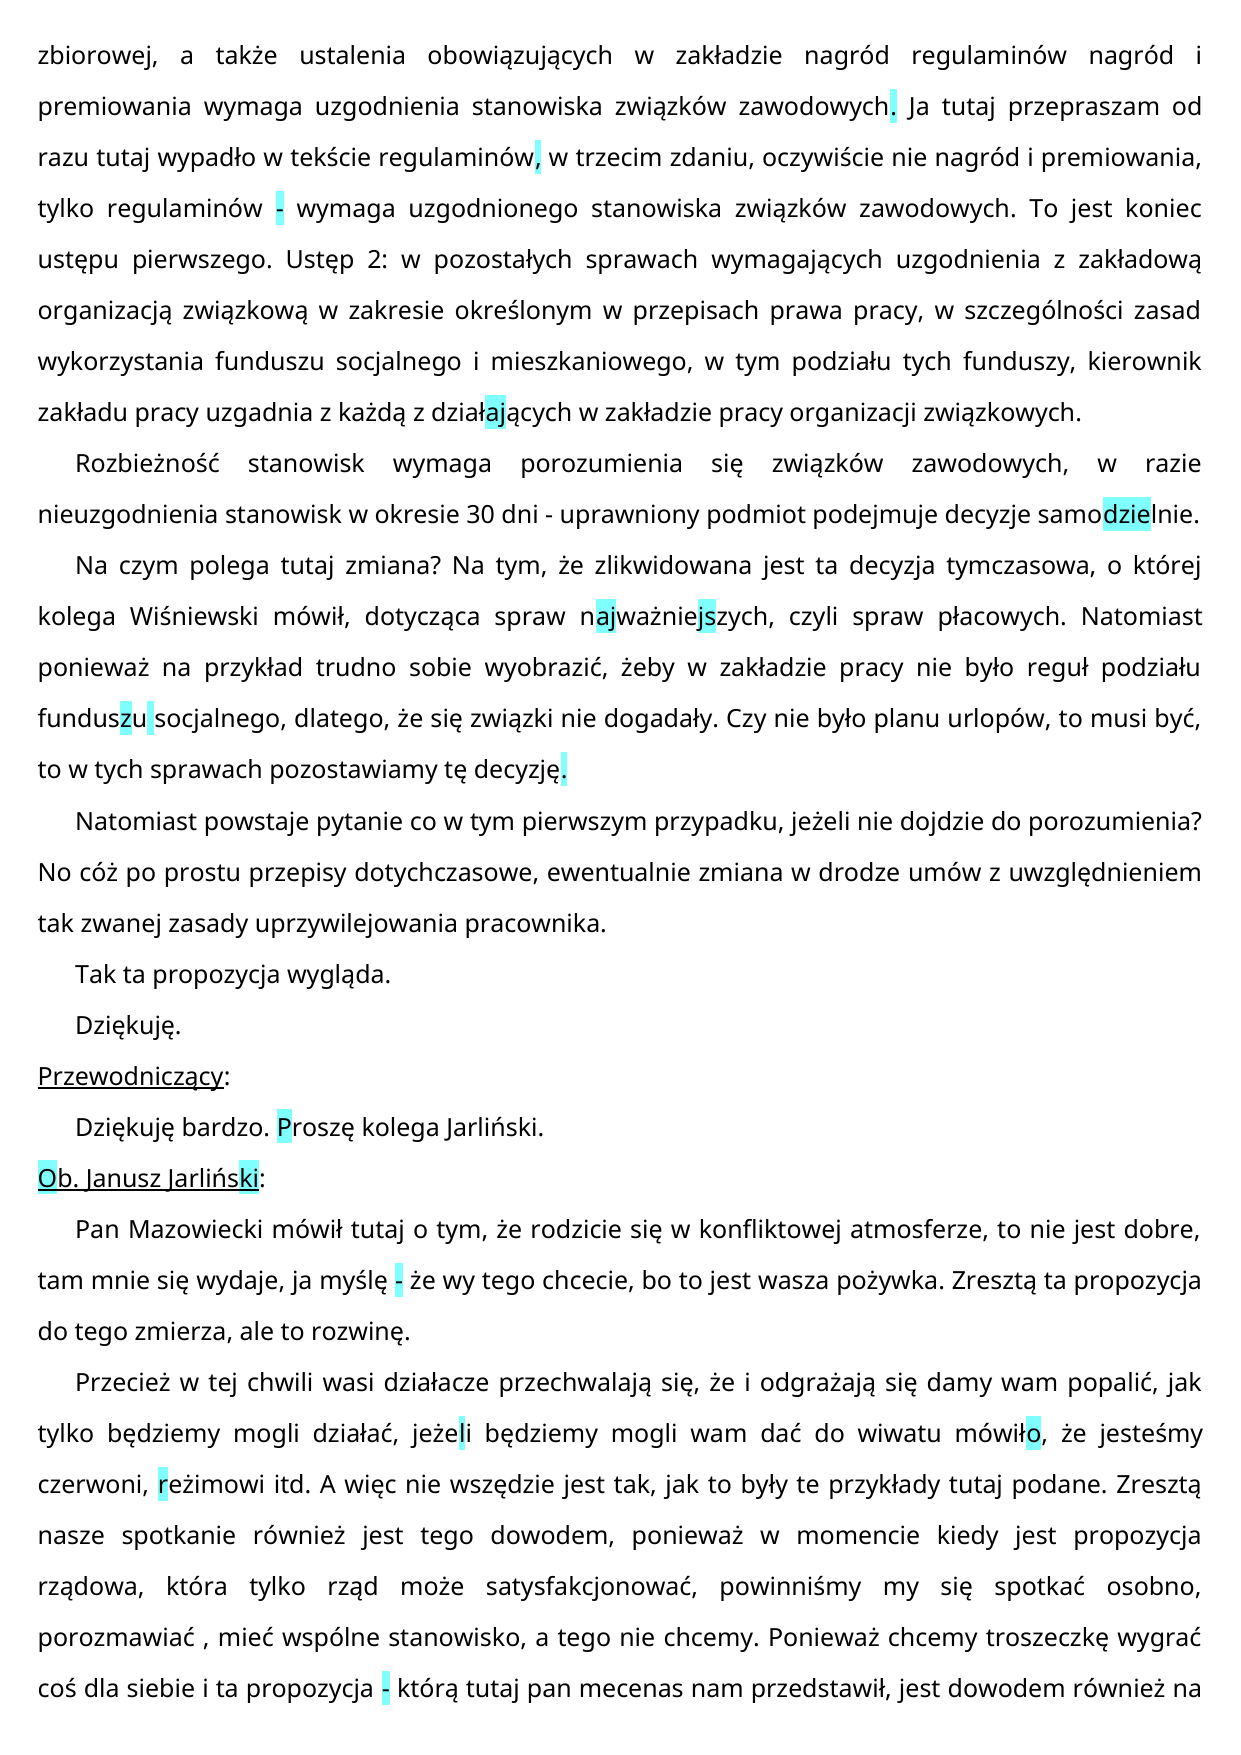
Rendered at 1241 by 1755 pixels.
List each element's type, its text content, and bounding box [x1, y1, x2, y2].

text Przewodniczący: [37, 1058, 1203, 1092]
text Tak ta propozycja wygląda. [37, 956, 1203, 990]
text Na czym polega tutaj zmiana? Na tym, że zlikwidowana jest ta decyzja tymczasowa, o której kolega Wiśniewski mówił, dotycząca spraw najważniejszych, czyli spraw płacowych. Natomiast ponieważ na przykład trudno sobie wyobrazić, żeby w zakładzie pracy nie było reguł podziału funduszu socjalnego, dlatego, że się związki nie dogadały. Czy nie było planu urlopów, to musi być, to w tych sprawach pozostawiamy tę decyzję. [37, 548, 1203, 786]
text Pan Mazowiecki mówił tutaj o tym, że rodzicie się w konfliktowej atmosferze, to nie jest dobre, tam mnie się wydaje, ja myślę - że wy tego chcecie, bo to jest wasza pożywka. Zresztą ta propozycja do tego zmierza, ale to rozwinę. [37, 1211, 1203, 1348]
text Natomiast powstaje pytanie co w tym pierwszym przypadku, jeżeli nie dojdzie do porozumienia? No cóż po prostu przepisy dotychczasowe, ewentualnie zmiana w drodze umów z uwzględnieniem tak zwanej zasady uprzywilejowania pracownika. [37, 803, 1203, 939]
text Ob. Janusz Jarliński: [37, 1160, 1203, 1194]
text Dziękuję bardzo. Proszę kolega Jarliński. [37, 1109, 1203, 1143]
text zbiorowej, a także ustalenia obowiązujących w zakładzie nagród regulaminów nagród i premiowania wymaga uzgodnienia stanowiska związków zawodowych. Ja tutaj przepraszam od razu tutaj wypadło w tekście regulaminów, w trzecim zdaniu, oczywiście nie nagród i premiowania, tylko regulaminów - wymaga uzgodnionego stanowiska związków zawodowych. To jest koniec ustępu pierwszego. Ustęp 2: w pozostałych sprawach wymagających uzgodnienia z zakładową organizacją związkową w zakresie określonym w przepisach prawa pracy, w szczególności zasad wykorzystania funduszu socjalnego i mieszkaniowego, w tym podziału tych funduszy, kierownik zakładu pracy uzgadnia z każdą z działających w zakładzie pracy organizacji związkowych. [37, 37, 1203, 429]
text Przecież w tej chwili wasi działacze przechwalają się, że i odgrażają się damy wam popalić, jak tylko będziemy mogli działać, jeżeli będziemy mogli wam dać do wiwatu mówiło, że jesteśmy czerwoni, reżimowi itd. A więc nie wszędzie jest tak, jak to były te przykłady tutaj podane. Zresztą nasze spotkanie również jest tego dowodem, ponieważ w momencie kiedy jest propozycja rządowa, która tylko rząd może satysfakcjonować, powinniśmy my się spotkać osobno, porozmawiać , mieć wspólne stanowisko, a tego nie chcemy. Ponieważ chcemy troszeczkę wygrać coś dla siebie i ta propozycja - którą tutaj pan mecenas nam przedstawił, jest dowodem również na [37, 1364, 1203, 1705]
text Dziękuję. [37, 1007, 1203, 1041]
text Rozbieżność stanowisk wymaga porozumienia się związków zawodowych, w razie nieuzgodnienia stanowisk w okresie 30 dni - uprawniony podmiot podejmuje decyzje samodzielnie. [37, 446, 1203, 531]
